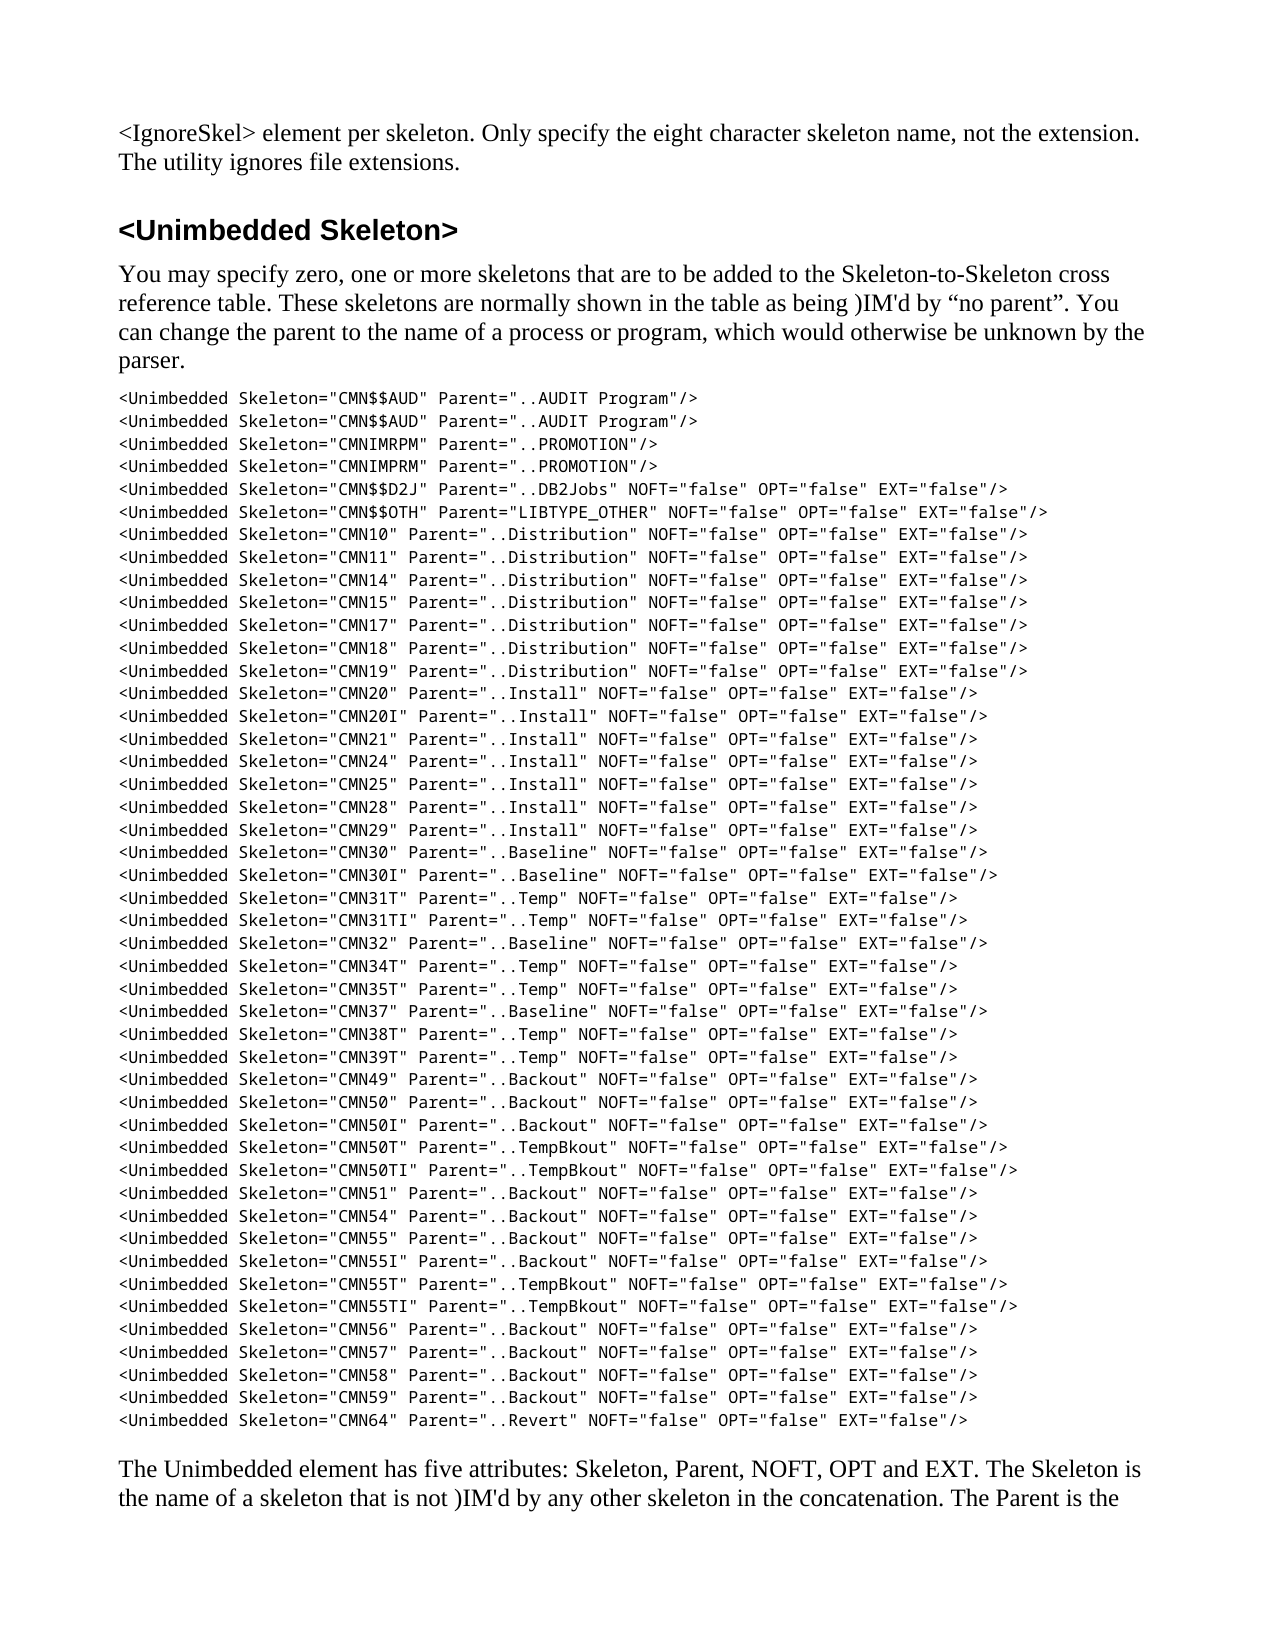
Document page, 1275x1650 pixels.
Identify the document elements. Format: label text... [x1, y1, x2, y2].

text <Unimbedded Skeleton="CMN$$AUD" Parent="..AUDIT Program"/> [118, 387, 1157, 409]
text <Unimbedded Skeleton="CMN15" Parent="..Distribution" NOFT="false" OPT="false" EXT="false"/> [118, 591, 1157, 614]
text <Unimbedded Skeleton="CMN31T" Parent="..Temp" NOFT="false" OPT="false" EXT="false"/> [118, 886, 1157, 909]
text <Unimbedded Skeleton="CMN55" Parent="..Backout" NOFT="false" OPT="false" EXT="false"/> [118, 1227, 1157, 1249]
text <Unimbedded Skeleton="CMN51" Parent="..Backout" NOFT="false" OPT="false" EXT="false"/> [118, 1181, 1157, 1204]
text <Unimbedded Skeleton="CMN17" Parent="..Distribution" NOFT="false" OPT="false" EXT="false"/> [118, 614, 1157, 636]
text <Unimbedded Skeleton="CMN55I" Parent="..Backout" NOFT="false" OPT="false" EXT="false"/> [118, 1249, 1157, 1272]
text <Unimbedded Skeleton="CMN50TI" Parent="..TempBkout" NOFT="false" OPT="false" EXT="false"/> [118, 1159, 1157, 1181]
text <Unimbedded Skeleton="CMN20I" Parent="..Install" NOFT="false" OPT="false" EXT="false"/> [118, 704, 1157, 727]
text <Unimbedded Skeleton="CMN29" Parent="..Install" NOFT="false" OPT="false" EXT="false"/> [118, 818, 1157, 841]
text <Unimbedded Skeleton="CMN20" Parent="..Install" NOFT="false" OPT="false" EXT="false"/> [118, 682, 1157, 704]
text The Unimbedded element has five attributes: Skeleton, Parent, NOFT, OPT and EXT. The Skeleton is the name of a skeleton that is not )IM'd by any other skeleton in the concatenation. The Parent is the [118, 1454, 1157, 1511]
text <Unimbedded Skeleton="CMN$$OTH" Parent="LIBTYPE_OTHER" NOFT="false" OPT="false" EXT="false"/> [118, 500, 1157, 523]
text <Unimbedded Skeleton="CMN35T" Parent="..Temp" NOFT="false" OPT="false" EXT="false"/> [118, 977, 1157, 1000]
text <Unimbedded Skeleton="CMN$$D2J" Parent="..DB2Jobs" NOFT="false" OPT="false" EXT="false"/> [118, 477, 1157, 500]
text <Unimbedded Skeleton="CMN38T" Parent="..Temp" NOFT="false" OPT="false" EXT="false"/> [118, 1022, 1157, 1045]
text <Unimbedded Skeleton="CMN50T" Parent="..TempBkout" NOFT="false" OPT="false" EXT="false"/> [118, 1136, 1157, 1159]
text <Unimbedded Skeleton="CMN50I" Parent="..Backout" NOFT="false" OPT="false" EXT="false"/> [118, 1113, 1157, 1136]
text <Unimbedded Skeleton="CMN49" Parent="..Backout" NOFT="false" OPT="false" EXT="false"/> [118, 1068, 1157, 1091]
subtitle <Unimbedded Skeleton> [118, 213, 1157, 247]
text <Unimbedded Skeleton="CMN56" Parent="..Backout" NOFT="false" OPT="false" EXT="false"/> [118, 1318, 1157, 1340]
text <Unimbedded Skeleton="CMN50" Parent="..Backout" NOFT="false" OPT="false" EXT="false"/> [118, 1091, 1157, 1113]
text <Unimbedded Skeleton="CMN57" Parent="..Backout" NOFT="false" OPT="false" EXT="false"/> [118, 1340, 1157, 1363]
text <Unimbedded Skeleton="CMN$$AUD" Parent="..AUDIT Program"/> [118, 409, 1157, 432]
text <Unimbedded Skeleton="CMN18" Parent="..Distribution" NOFT="false" OPT="false" EXT="false"/> [118, 636, 1157, 659]
text <Unimbedded Skeleton="CMN55T" Parent="..TempBkout" NOFT="false" OPT="false" EXT="false"/> [118, 1272, 1157, 1295]
text You may specify zero, one or more skeletons that are to be added to the Skeleton-to-Skeleton cross reference table. These skeletons are normally shown in the table as being )IM'd by “no parent”. You can change the parent to the name of a process or program, which would otherwise be unknown by the parser. [118, 259, 1157, 374]
text <Unimbedded Skeleton="CMN39T" Parent="..Temp" NOFT="false" OPT="false" EXT="false"/> [118, 1045, 1157, 1068]
text <Unimbedded Skeleton="CMN32" Parent="..Baseline" NOFT="false" OPT="false" EXT="false"/> [118, 932, 1157, 954]
text <Unimbedded Skeleton="CMN59" Parent="..Backout" NOFT="false" OPT="false" EXT="false"/> [118, 1386, 1157, 1408]
text <Unimbedded Skeleton="CMN58" Parent="..Backout" NOFT="false" OPT="false" EXT="false"/> [118, 1363, 1157, 1386]
text <Unimbedded Skeleton="CMN55TI" Parent="..TempBkout" NOFT="false" OPT="false" EXT="false"/> [118, 1295, 1157, 1318]
text <Unimbedded Skeleton="CMN10" Parent="..Distribution" NOFT="false" OPT="false" EXT="false"/> [118, 523, 1157, 546]
text <Unimbedded Skeleton="CMN11" Parent="..Distribution" NOFT="false" OPT="false" EXT="false"/> [118, 546, 1157, 568]
text <Unimbedded Skeleton="CMN64" Parent="..Revert" NOFT="false" OPT="false" EXT="false"/> [118, 1408, 1157, 1431]
text <Unimbedded Skeleton="CMN24" Parent="..Install" NOFT="false" OPT="false" EXT="false"/> [118, 750, 1157, 773]
text <Unimbedded Skeleton="CMN31TI" Parent="..Temp" NOFT="false" OPT="false" EXT="false"/> [118, 909, 1157, 932]
text <Unimbedded Skeleton="CMNIMRPM" Parent="..PROMOTION"/> [118, 432, 1157, 455]
text <Unimbedded Skeleton="CMN37" Parent="..Baseline" NOFT="false" OPT="false" EXT="false"/> [118, 1000, 1157, 1022]
text <Unimbedded Skeleton="CMNIMPRM" Parent="..PROMOTION"/> [118, 455, 1157, 477]
text <Unimbedded Skeleton="CMN30" Parent="..Baseline" NOFT="false" OPT="false" EXT="false"/> [118, 841, 1157, 863]
text <Unimbedded Skeleton="CMN21" Parent="..Install" NOFT="false" OPT="false" EXT="false"/> [118, 727, 1157, 750]
text <Unimbedded Skeleton="CMN25" Parent="..Install" NOFT="false" OPT="false" EXT="false"/> [118, 773, 1157, 795]
text <Unimbedded Skeleton="CMN34T" Parent="..Temp" NOFT="false" OPT="false" EXT="false"/> [118, 954, 1157, 977]
text <Unimbedded Skeleton="CMN54" Parent="..Backout" NOFT="false" OPT="false" EXT="false"/> [118, 1204, 1157, 1227]
text <Unimbedded Skeleton="CMN14" Parent="..Distribution" NOFT="false" OPT="false" EXT="false"/> [118, 568, 1157, 591]
text <IgnoreSkel> element per skeleton. Only specify the eight character skeleton name, not the extension. The utility ignores file extensions. [118, 118, 1157, 176]
text <Unimbedded Skeleton="CMN30I" Parent="..Baseline" NOFT="false" OPT="false" EXT="false"/> [118, 863, 1157, 886]
text <Unimbedded Skeleton="CMN19" Parent="..Distribution" NOFT="false" OPT="false" EXT="false"/> [118, 659, 1157, 682]
text <Unimbedded Skeleton="CMN28" Parent="..Install" NOFT="false" OPT="false" EXT="false"/> [118, 795, 1157, 818]
